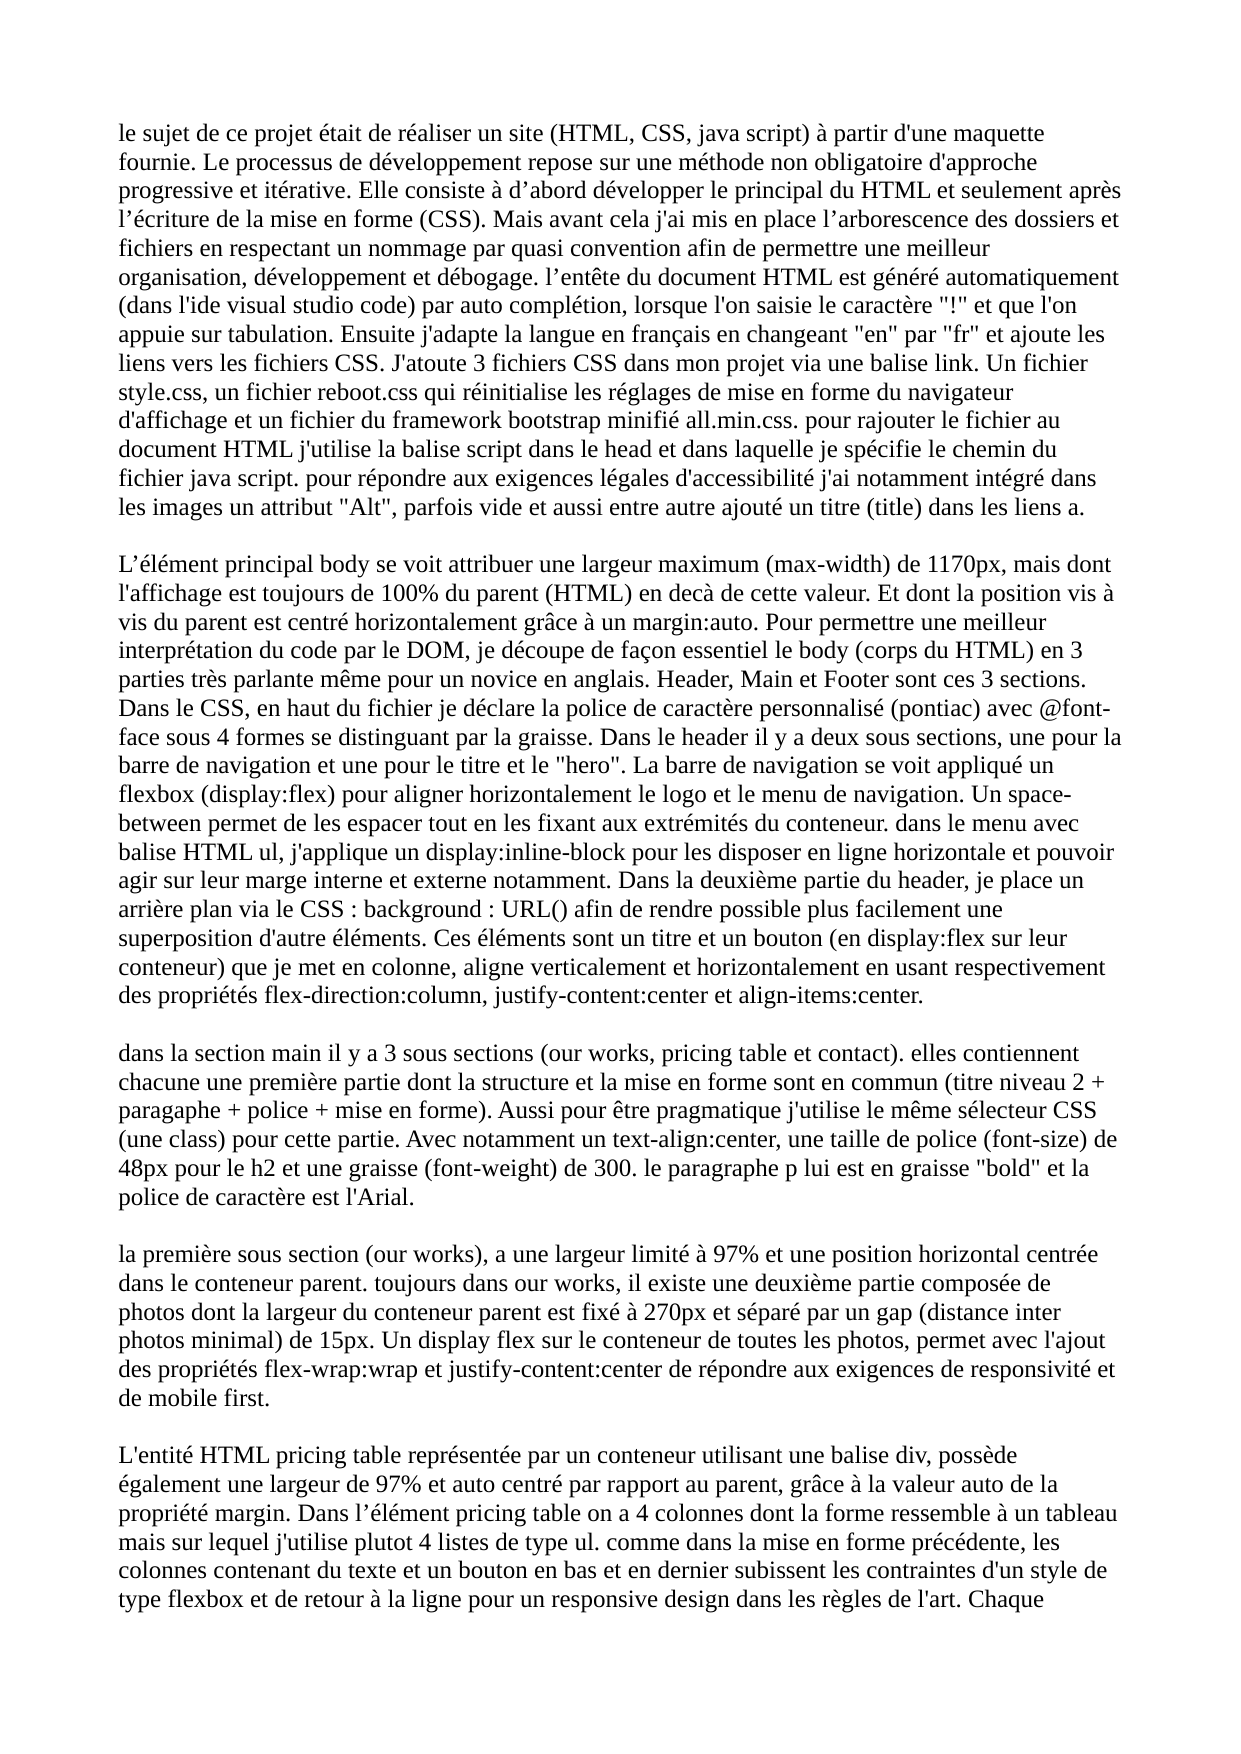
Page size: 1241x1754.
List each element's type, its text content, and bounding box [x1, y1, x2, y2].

text dans la section main il y a 3 sous sections (our works, pricing table et contact). elles contiennent chacune une première partie dont la structure et la mise en forme sont en commun (titre niveau 2 + paragaphe + police + mise en forme). Aussi pour être pragmatique j'utilise le même sélecteur CSS (une class) pour cette partie. Avec notamment un text-align:center, une taille de police (font-size) de 48px pour le h2 et une graisse (font-weight) de 300. le paragraphe p lui est en graisse "bold" et la police de caractère est l'Arial. [118, 1038, 1122, 1211]
text le sujet de ce projet était de réaliser un site (HTML, CSS, java script) à partir d'une maquette fournie. Le processus de développement repose sur une méthode non obligatoire d'approche progressive et itérative. Elle consiste à d’abord développer le principal du HTML et seulement après l’écriture de la mise en forme (CSS). Mais avant cela j'ai mis en place l’arborescence des dossiers et fichiers en respectant un nommage par quasi convention afin de permettre une meilleur organisation, développement et débogage. l’entête du document HTML est généré automatiquement (dans l'ide visual studio code) par auto complétion, lorsque l'on saisie le caractère "!" et que l'on appuie sur tabulation. Ensuite j'adapte la langue en français en changeant "en" par "fr" et ajoute les liens vers les fichiers CSS. J'atoute 3 fichiers CSS dans mon projet via une balise link. Un fichier style.css, un fichier reboot.css qui réinitialise les réglages de mise en forme du navigateur d'affichage et un fichier du framework bootstrap minifié all.min.css. pour rajouter le fichier au document HTML j'utilise la balise script dans le head et dans laquelle je spécifie le chemin du fichier java script. pour répondre aux exigences légales d'accessibilité j'ai notamment intégré dans les images un attribut "Alt", parfois vide et aussi entre autre ajouté un titre (title) dans les liens a. [118, 118, 1122, 521]
text L’élément principal body se voit attribuer une largeur maximum (max-width) de 1170px, mais dont l'affichage est toujours de 100% du parent (HTML) en decà de cette valeur. Et dont la position vis à vis du parent est centré horizontalement grâce à un margin:auto. Pour permettre une meilleur interprétation du code par le DOM, je découpe de façon essentiel le body (corps du HTML) en 3 parties très parlante même pour un novice en anglais. Header, Main et Footer sont ces 3 sections. Dans le CSS, en haut du fichier je déclare la police de caractère personnalisé (pontiac) avec @font-face sous 4 formes se distinguant par la graisse. Dans le header il y a deux sous sections, une pour la barre de navigation et une pour le titre et le "hero". La barre de navigation se voit appliqué un flexbox (display:flex) pour aligner horizontalement le logo et le menu de navigation. Un space-between permet de les espacer tout en les fixant aux extrémités du conteneur. dans le menu avec balise HTML ul, j'applique un display:inline-block pour les disposer en ligne horizontale et pouvoir agir sur leur marge interne et externe notamment. Dans la deuxième partie du header, je place un arrière plan via le CSS : background : URL() afin de rendre possible plus facilement une superposition d'autre éléments. Ces éléments sont un titre et un bouton (en display:flex sur leur conteneur) que je met en colonne, aligne verticalement et horizontalement en usant respectivement des propriétés flex-direction:column, justify-content:center et align-items:center. [118, 549, 1122, 1009]
text la première sous section (our works), a une largeur limité à 97% et une position horizontal centrée dans le conteneur parent. toujours dans our works, il existe une deuxième partie composée de photos dont la largeur du conteneur parent est fixé à 270px et séparé par un gap (distance inter photos minimal) de 15px. Un display flex sur le conteneur de toutes les photos, permet avec l'ajout des propriétés flex-wrap:wrap et justify-content:center de répondre aux exigences de responsivité et de mobile first. [118, 1239, 1122, 1412]
text L'entité HTML pricing table représentée par un conteneur utilisant une balise div, possède également une largeur de 97% et auto centré par rapport au parent, grâce à la valeur auto de la propriété margin. Dans l’élément pricing table on a 4 colonnes dont la forme ressemble à un tableau mais sur lequel j'utilise plutot 4 listes de type ul. comme dans la mise en forme précédente, les colonnes contenant du texte et un bouton en bas et en dernier subissent les contraintes d'un style de type flexbox et de retour à la ligne pour un responsive design dans les règles de l'art. Chaque [118, 1441, 1122, 1613]
